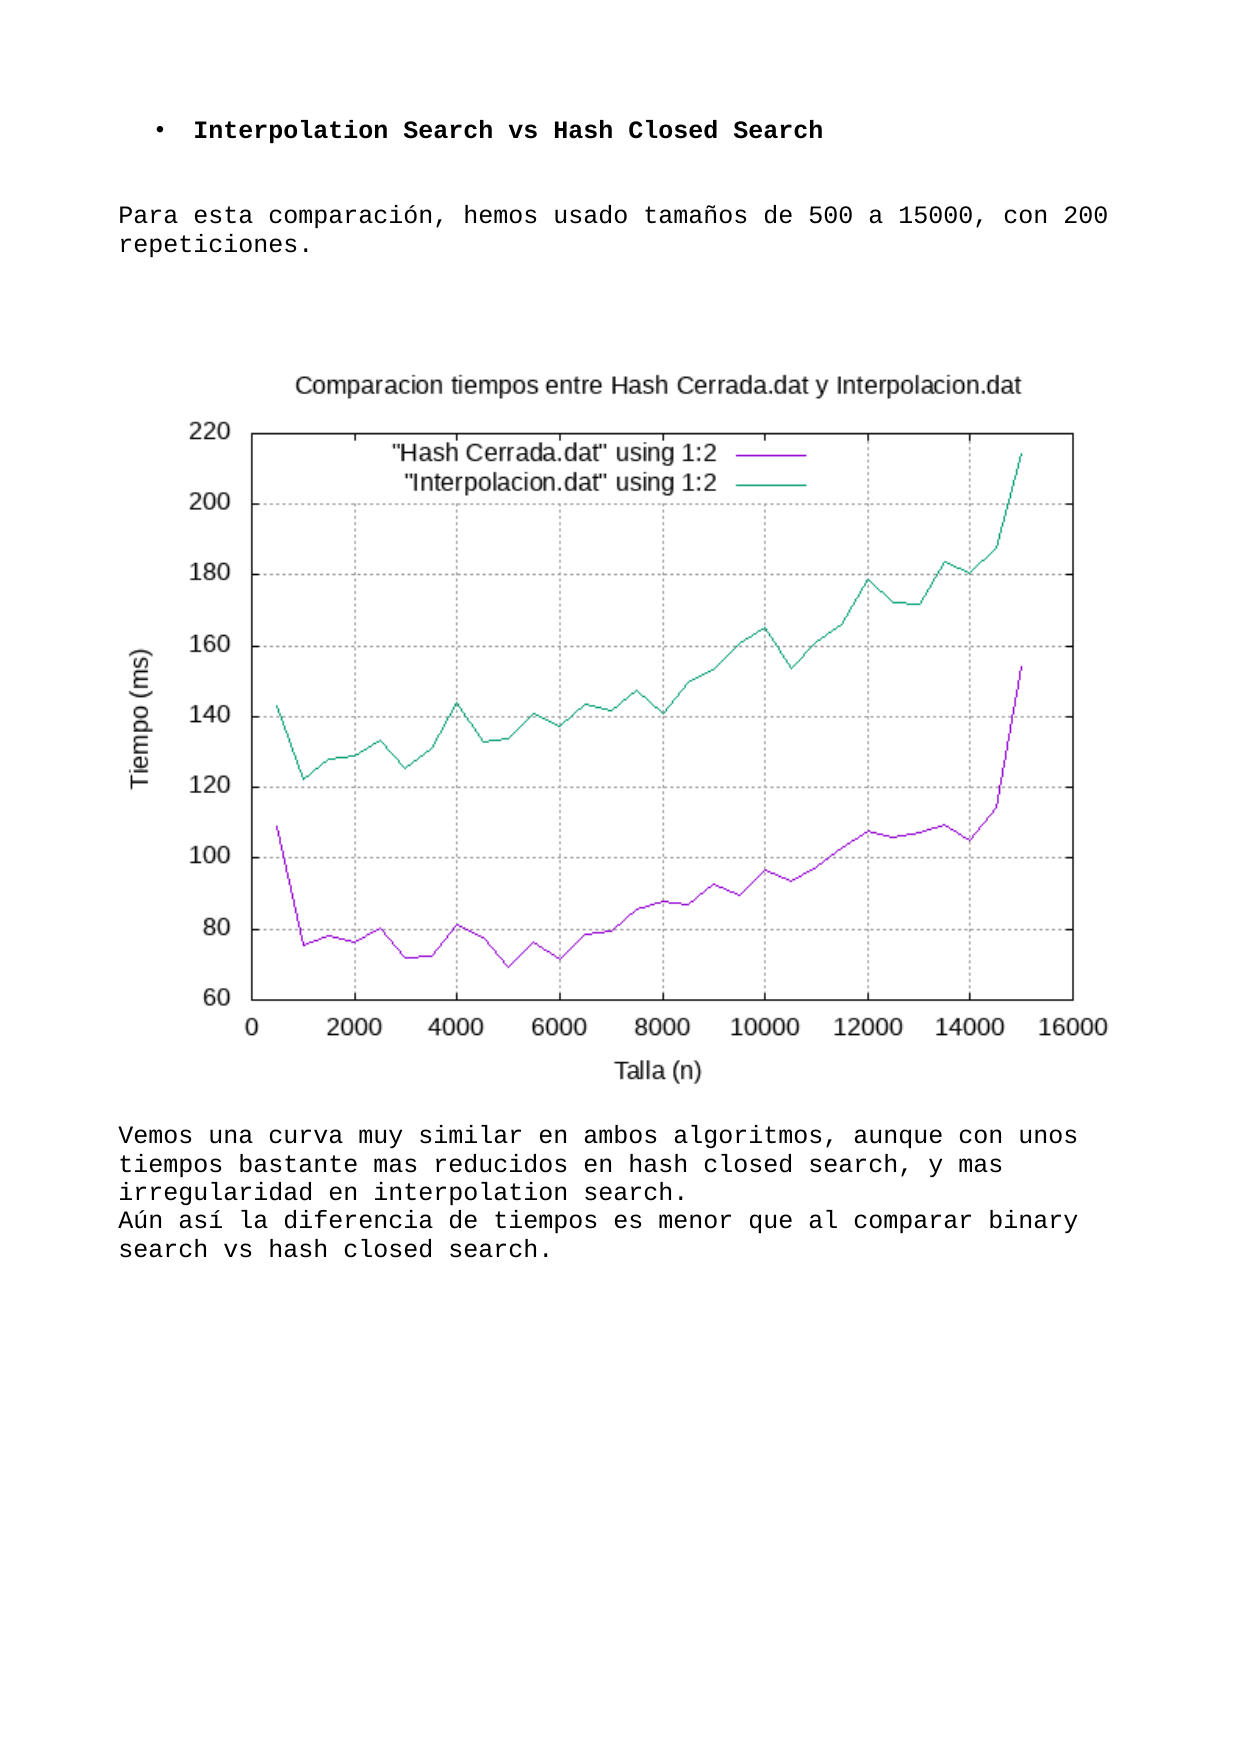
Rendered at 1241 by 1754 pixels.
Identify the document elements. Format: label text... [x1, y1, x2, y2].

text Vemos una curva muy similar en ambos algoritmos, aunque con unos tiempos bastante mas reducidos en hash closed search, y mas irregularidad en interpolation search. [118, 1123, 1123, 1208]
picture [120, 344, 1121, 1095]
text Aún así la diferencia de tiempos es menor que al comparar binary search vs hash closed search. [118, 1208, 1123, 1265]
text Para esta comparación, hemos usado tamaños de 500 a 15000, con 200 repeticiones. [118, 203, 1123, 260]
list Interpolation Search vs Hash Closed Search [156, 118, 1123, 146]
